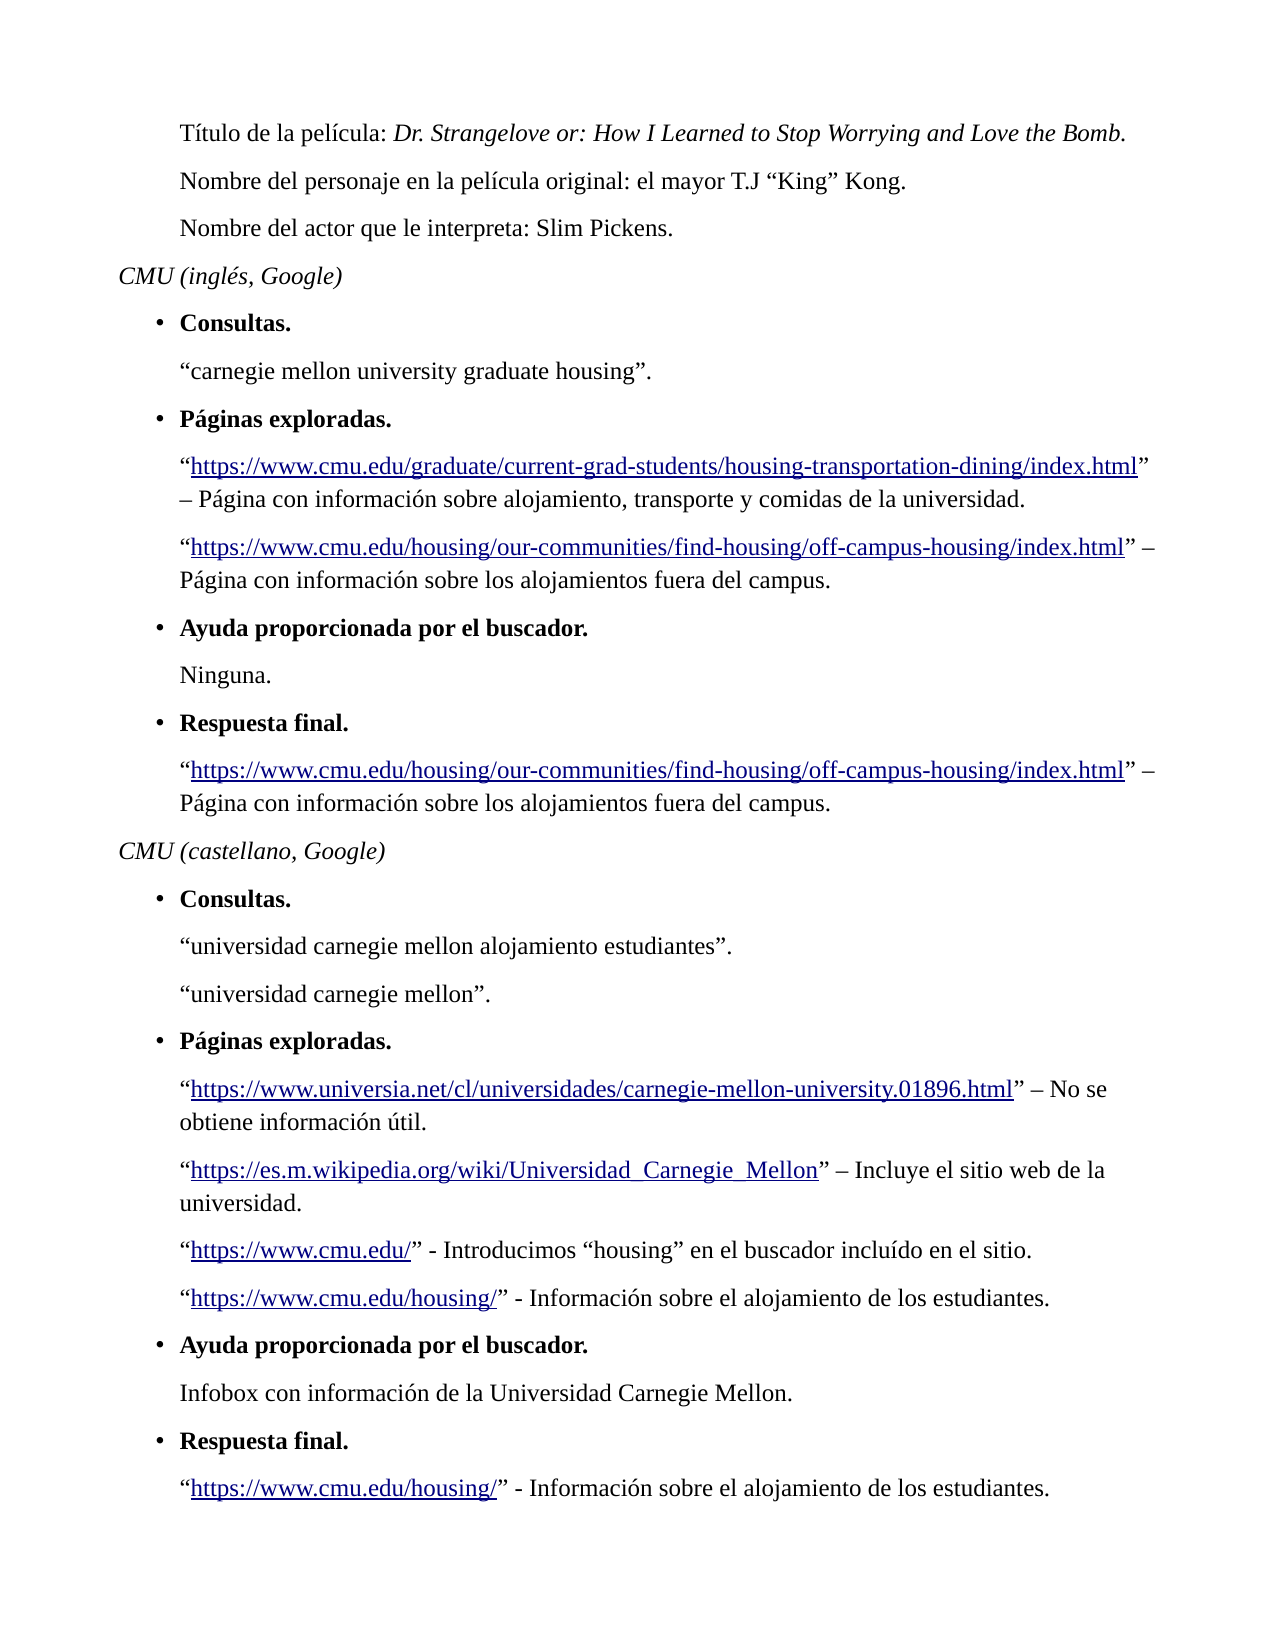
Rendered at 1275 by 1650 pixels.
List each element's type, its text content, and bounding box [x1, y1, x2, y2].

list Nombre del personaje en la película original: el mayor T.J “King” Kong. [156, 166, 1157, 194]
list Ayuda proporcionada por el buscador. [156, 1331, 1157, 1359]
list “https://www.cmu.edu/housing/” - Información sobre el alojamiento de los estudiantes. [156, 1283, 1157, 1312]
list “carnegie mellon university graduate housing”. [156, 356, 1157, 385]
list Infobox con información de la Universidad Carnegie Mellon. [156, 1378, 1157, 1407]
list Páginas exploradas. [156, 1026, 1157, 1055]
list Consultas. [156, 308, 1157, 337]
list Páginas exploradas. [156, 404, 1157, 432]
list “https://www.cmu.edu/housing/” - Información sobre el alojamiento de los estudiantes. [156, 1473, 1157, 1502]
list “https://es.m.wikipedia.org/wiki/Universidad_Carnegie_Mellon” – Incluye el sitio web de la universidad. [156, 1155, 1157, 1216]
list “https://www.cmu.edu/housing/our-communities/find-housing/off-campus-housing/index.html” – Página con información sobre los alojamientos fuera del campus. [156, 755, 1157, 817]
list Nombre del actor que le interpreta: Slim Pickens. [156, 213, 1157, 242]
list “https://www.cmu.edu/housing/our-communities/find-housing/off-campus-housing/index.html” – Página con información sobre los alojamientos fuera del campus. [156, 532, 1157, 594]
text CMU (inglés, Google) [118, 261, 1157, 290]
list Consultas. [156, 884, 1157, 912]
list “https://www.universia.net/cl/universidades/carnegie-mellon-university.01896.html” – No se obtiene información útil. [156, 1074, 1157, 1136]
list Ninguna. [156, 660, 1157, 689]
list “https://www.cmu.edu/graduate/current-grad-students/housing-transportation-dining/index.html” – Página con información sobre alojamiento, transporte y comidas de la universidad. [156, 451, 1157, 513]
text CMU (castellano, Google) [118, 836, 1157, 865]
list Título de la película: Dr. Strangelove or: How I Learned to Stop Worrying and Love the Bomb. [156, 118, 1157, 147]
list “universidad carnegie mellon alojamiento estudiantes”. [156, 931, 1157, 960]
list Respuesta final. [156, 1426, 1157, 1454]
list Respuesta final. [156, 708, 1157, 737]
list Ayuda proporcionada por el buscador. [156, 613, 1157, 641]
list “https://www.cmu.edu/” - Introducimos “housing” en el buscador incluído en el sitio. [156, 1235, 1157, 1264]
list “universidad carnegie mellon”. [156, 979, 1157, 1008]
